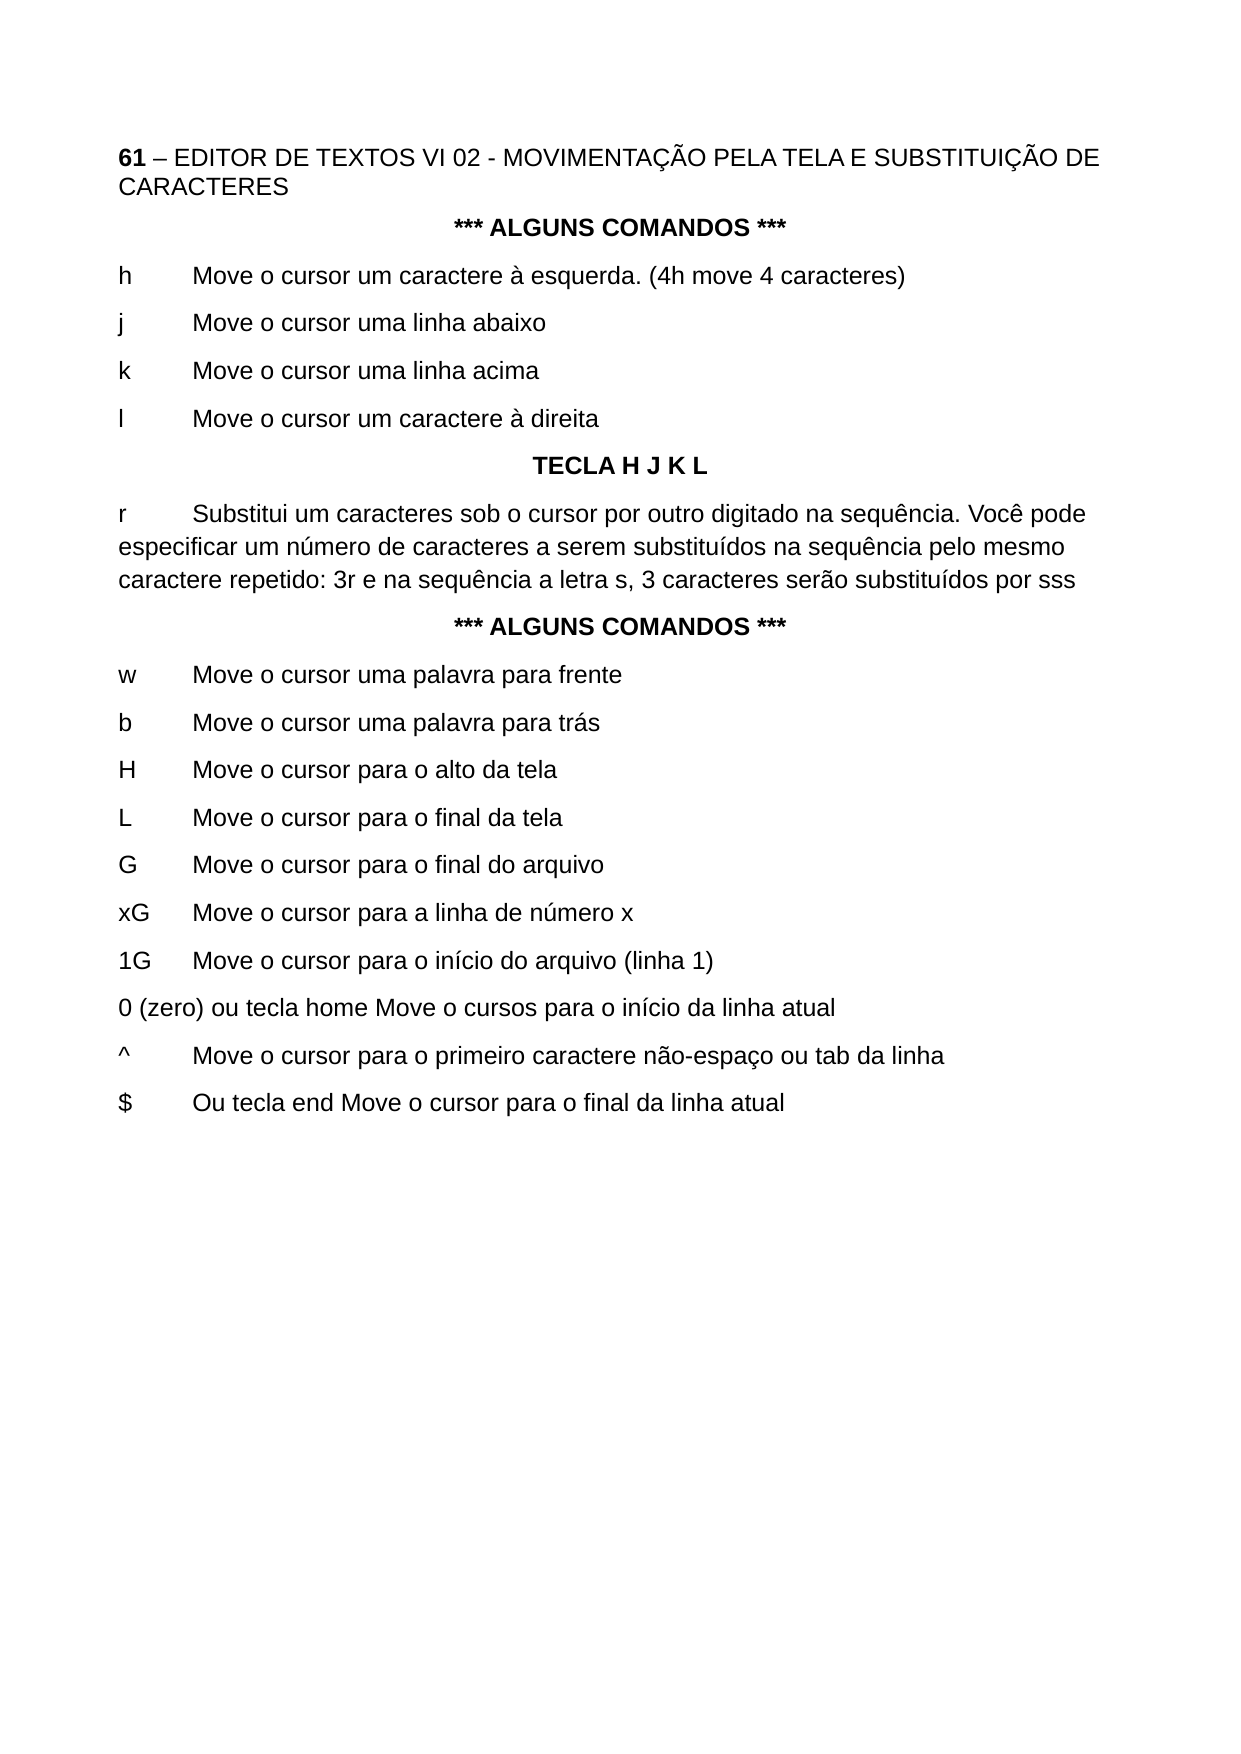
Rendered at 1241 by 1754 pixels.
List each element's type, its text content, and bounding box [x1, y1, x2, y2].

subtitle 61 – EDITOR DE TEXTOS VI 02 - MOVIMENTAÇÃO PELA TELA E SUBSTITUIÇÃO DE CARACTERES [118, 143, 1122, 201]
text H Move o cursor para o alto da tela [118, 755, 1122, 784]
text *** ALGUNS COMANDOS *** [118, 213, 1122, 242]
text G Move o cursor para o final do arquivo [118, 850, 1122, 879]
text j Move o cursor uma linha abaixo [118, 308, 1122, 337]
text TECLA H J K L [118, 451, 1122, 480]
text 0 (zero) ou tecla home Move o cursos para o início da linha atual [118, 993, 1122, 1022]
text ^ Move o cursor para o primeiro caractere não-espaço ou tab da linha [118, 1041, 1122, 1069]
text *** ALGUNS COMANDOS *** [118, 612, 1122, 641]
text xG Move o cursor para a linha de número x [118, 898, 1122, 927]
text w Move o cursor uma palavra para frente [118, 660, 1122, 689]
text k Move o cursor uma linha acima [118, 356, 1122, 385]
text b Move o cursor uma palavra para trás [118, 708, 1122, 736]
text L Move o cursor para o final da tela [118, 803, 1122, 832]
text r Substitui um caracteres sob o cursor por outro digitado na sequência. Você pode especificar um número de caracteres a serem substituídos na sequência pelo mesmo caractere repetido: 3r e na sequência a letra s, 3 caracteres serão substituídos por sss [118, 499, 1122, 593]
text 1G Move o cursor para o início do arquivo (linha 1) [118, 946, 1122, 974]
text h Move o cursor um caractere à esquerda. (4h move 4 caracteres) [118, 261, 1122, 289]
text l Move o cursor um caractere à direita [118, 403, 1122, 432]
text $ Ou tecla end Move o cursor para o final da linha atual [118, 1088, 1122, 1117]
